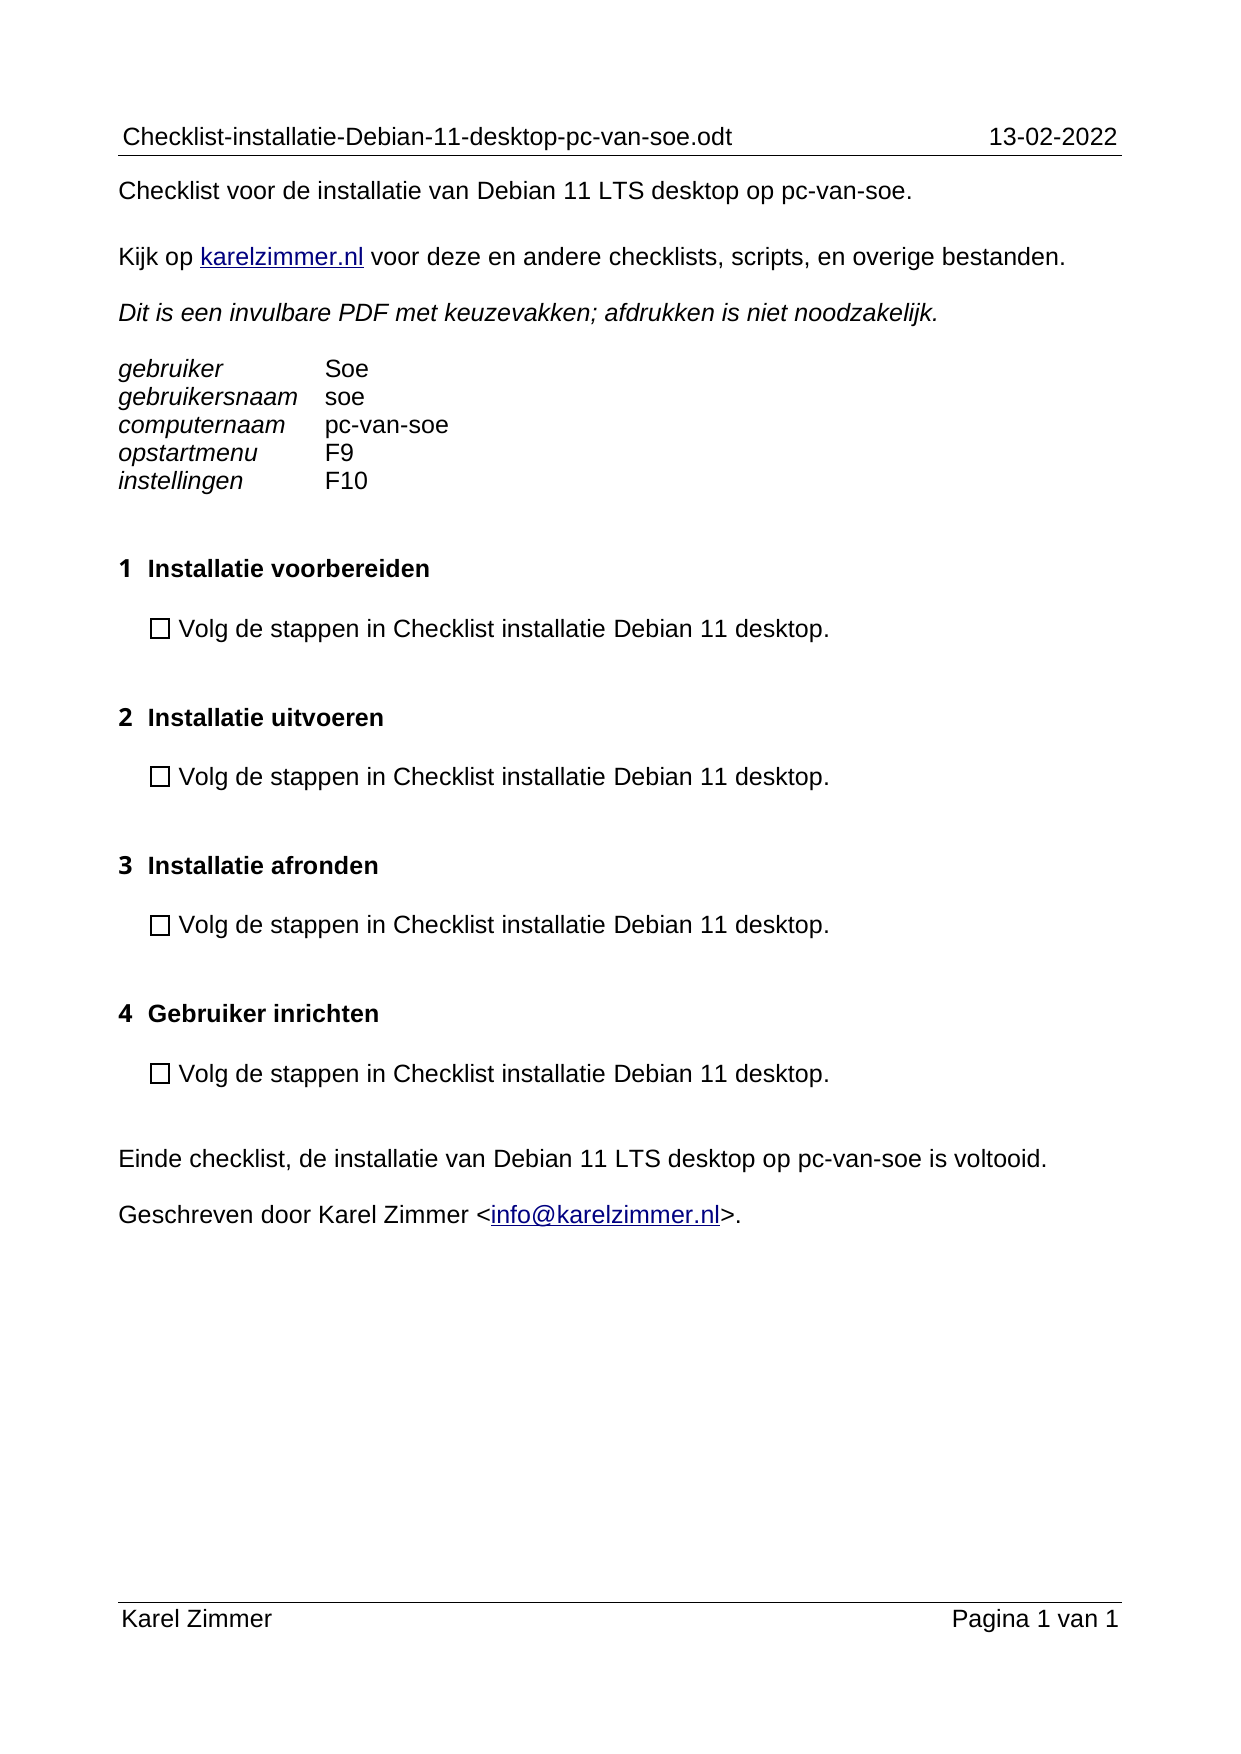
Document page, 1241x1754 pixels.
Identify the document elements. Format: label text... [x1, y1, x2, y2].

text instellingen F10 [118, 467, 1122, 495]
text gebruikersnaam soe [118, 383, 1122, 411]
table_header Volg de stappen in Checklist installatie Debian 2011 desktop. [177, 762, 1120, 792]
table_header [141, 1058, 177, 1089]
list Gebruiker inrichten [118, 996, 1122, 1030]
text computernaam pc-van-soe [118, 411, 1122, 439]
list Installatie uitvoeren [118, 700, 1122, 734]
table_header Volg de stappen in Checklist installatie Debian 2011 desktop. [177, 1058, 1120, 1089]
text Geschreven door Karel Zimmer <info@karelzimmer.nl>. [118, 1201, 1122, 1229]
table_header Volg de stappen in Checklist installatie Debian 2011 desktop. [177, 613, 1120, 644]
table_header [141, 910, 177, 940]
list Installatie afronden [118, 848, 1122, 882]
table_header Volg de stappen in Checklist installatie Debian 2011 desktop. [177, 910, 1120, 940]
text opstartmenu F9 [118, 439, 1122, 467]
text Kijk op karelzimmer.nl voor deze en andere checklists, scripts, en overige bestanden. [118, 243, 1122, 271]
list Installatie voorbereiden [118, 551, 1122, 585]
table_header [141, 762, 177, 792]
text Dit is een invulbare PDF met keuzevakken; afdrukken is niet noodzakelijk. [118, 299, 1122, 327]
text gebruiker Soe [118, 355, 1122, 383]
text Checklist voor de installatie van Debian 11 LTS desktop op pc-van-soe. [118, 177, 1122, 205]
text Einde checklist, de installatie van Debian 2011 LTS desktop op pc-van-soe is voltooid. [118, 1145, 1122, 1201]
table_header [141, 613, 177, 644]
